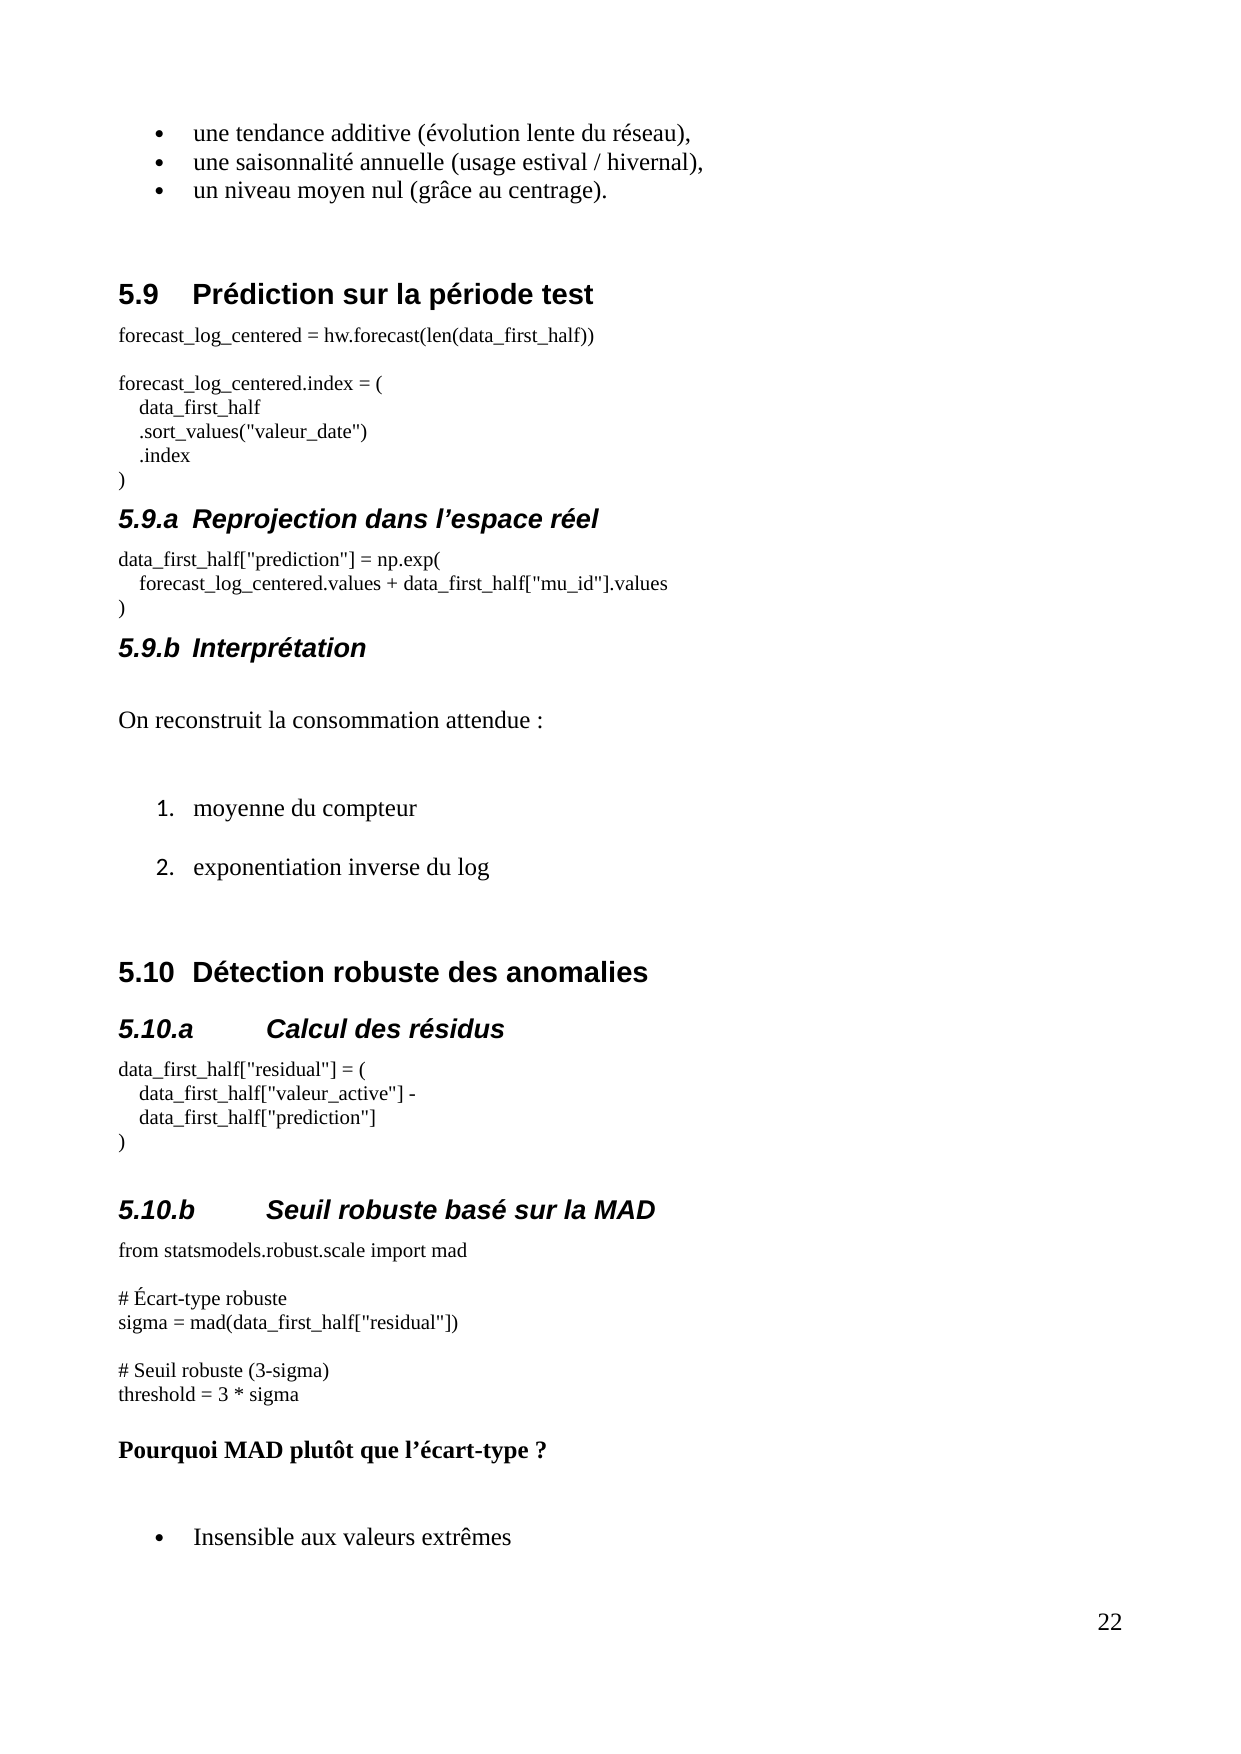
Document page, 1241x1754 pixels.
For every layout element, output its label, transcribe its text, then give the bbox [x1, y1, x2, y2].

text forecast_log_centered.values + data_first_half["mu_id"].values [118, 571, 1122, 595]
text On reconstruit la consommation attendue : [118, 705, 1122, 733]
list Insensible aux valeurs extrêmes [156, 1522, 1122, 1551]
text Pourquoi MAD plutôt que l’écart-type ? [118, 1435, 1122, 1464]
subtitle Détection robuste des anomalies [118, 954, 1122, 988]
text data_first_half["prediction"] [118, 1105, 1122, 1129]
list un niveau moyen nul (grâce au centrage). [156, 176, 1122, 204]
text sigma = mad(data_first_half["residual"]) [118, 1310, 1122, 1334]
subtitle Reprojection dans l’espace réel [118, 503, 1122, 535]
subtitle Interprétation [118, 632, 1122, 663]
text data_first_half["valeur_active"] - [118, 1081, 1122, 1105]
list moyenne du compteur [156, 792, 1122, 822]
text ) [118, 467, 1122, 491]
subtitle Prédiction sur la période test [118, 277, 1122, 310]
text data_first_half["residual"] = ( [118, 1057, 1122, 1081]
subtitle Calcul des résidus [118, 1013, 1122, 1044]
text forecast_log_centered.index = ( [118, 371, 1122, 395]
subtitle Seuil robuste basé sur la MAD [118, 1194, 1122, 1226]
text data_first_half [118, 395, 1122, 419]
text # Écart-type robuste [118, 1286, 1122, 1310]
text forecast_log_centered = hw.forecast(len(data_first_half)) [118, 323, 1122, 347]
text from statsmodels.robust.scale import mad [118, 1238, 1122, 1262]
text # Seuil robuste (3-sigma) [118, 1358, 1122, 1382]
text ) [118, 595, 1122, 619]
list une tendance additive (évolution lente du réseau), [156, 118, 1122, 147]
text .sort_values("valeur_date") [118, 419, 1122, 443]
text ) [118, 1129, 1122, 1153]
text .index [118, 443, 1122, 467]
text threshold = 3 * sigma [118, 1382, 1122, 1406]
list exponentiation inverse du log [156, 852, 1122, 882]
text data_first_half["prediction"] = np.exp( [118, 547, 1122, 571]
list une saisonnalité annuelle (usage estival / hivernal), [156, 147, 1122, 176]
